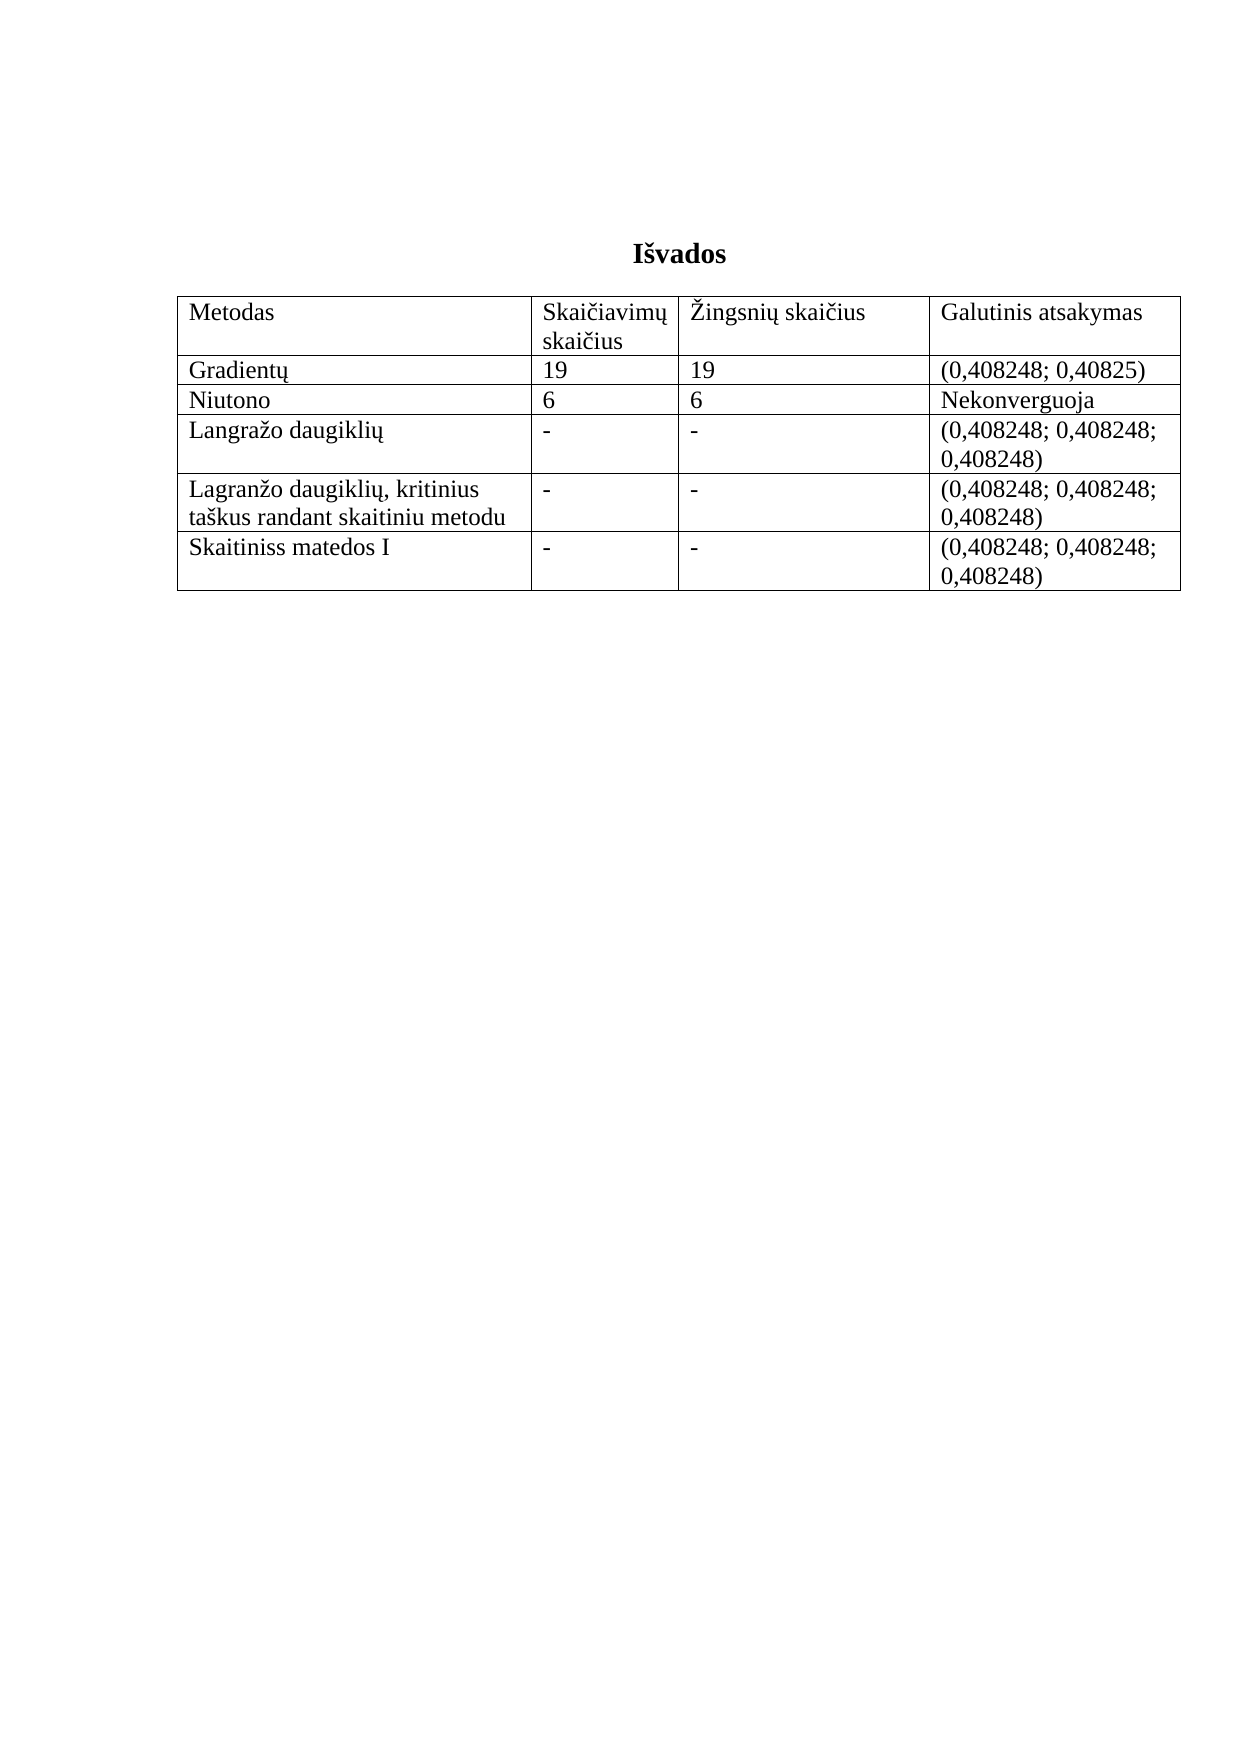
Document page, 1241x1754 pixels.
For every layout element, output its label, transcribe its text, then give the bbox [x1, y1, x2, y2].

table_header Skaičiavimų skaičius [532, 297, 678, 354]
table_cell (0,408248; 0,408248; 0,408248) [930, 532, 1180, 590]
table_header Žingsnių skaičius [679, 297, 929, 354]
table_cell - [532, 415, 678, 473]
table_cell - [679, 415, 929, 473]
table_cell Gradientų [178, 356, 531, 384]
table_cell Niutono [178, 385, 531, 414]
table_cell (0,408248; 0,408248; 0,408248) [930, 474, 1180, 531]
table_cell 19 [679, 356, 929, 384]
table_cell - [679, 532, 929, 590]
text Išvados [177, 237, 1181, 270]
table_cell (0,408248; 0,408248; 0,408248) [930, 415, 1180, 473]
table_header Galutinis atsakymas [930, 297, 1180, 354]
table_cell Skaitiniss matedos I [178, 532, 531, 590]
table_cell - [532, 474, 678, 531]
table_cell 6 [532, 385, 678, 414]
table_cell Lagranžo daugiklių, kritinius taškus randant skaitiniu metodu [178, 474, 531, 531]
table_cell 19 [532, 356, 678, 384]
table_cell (0,408248; 0,40825) [930, 356, 1180, 384]
table_cell 6 [679, 385, 929, 414]
table_header Metodas [178, 297, 531, 354]
table_cell Langražo daugiklių [178, 415, 531, 473]
table_cell - [679, 474, 929, 531]
table_cell Nekonverguoja [930, 385, 1180, 414]
table_cell - [532, 532, 678, 590]
